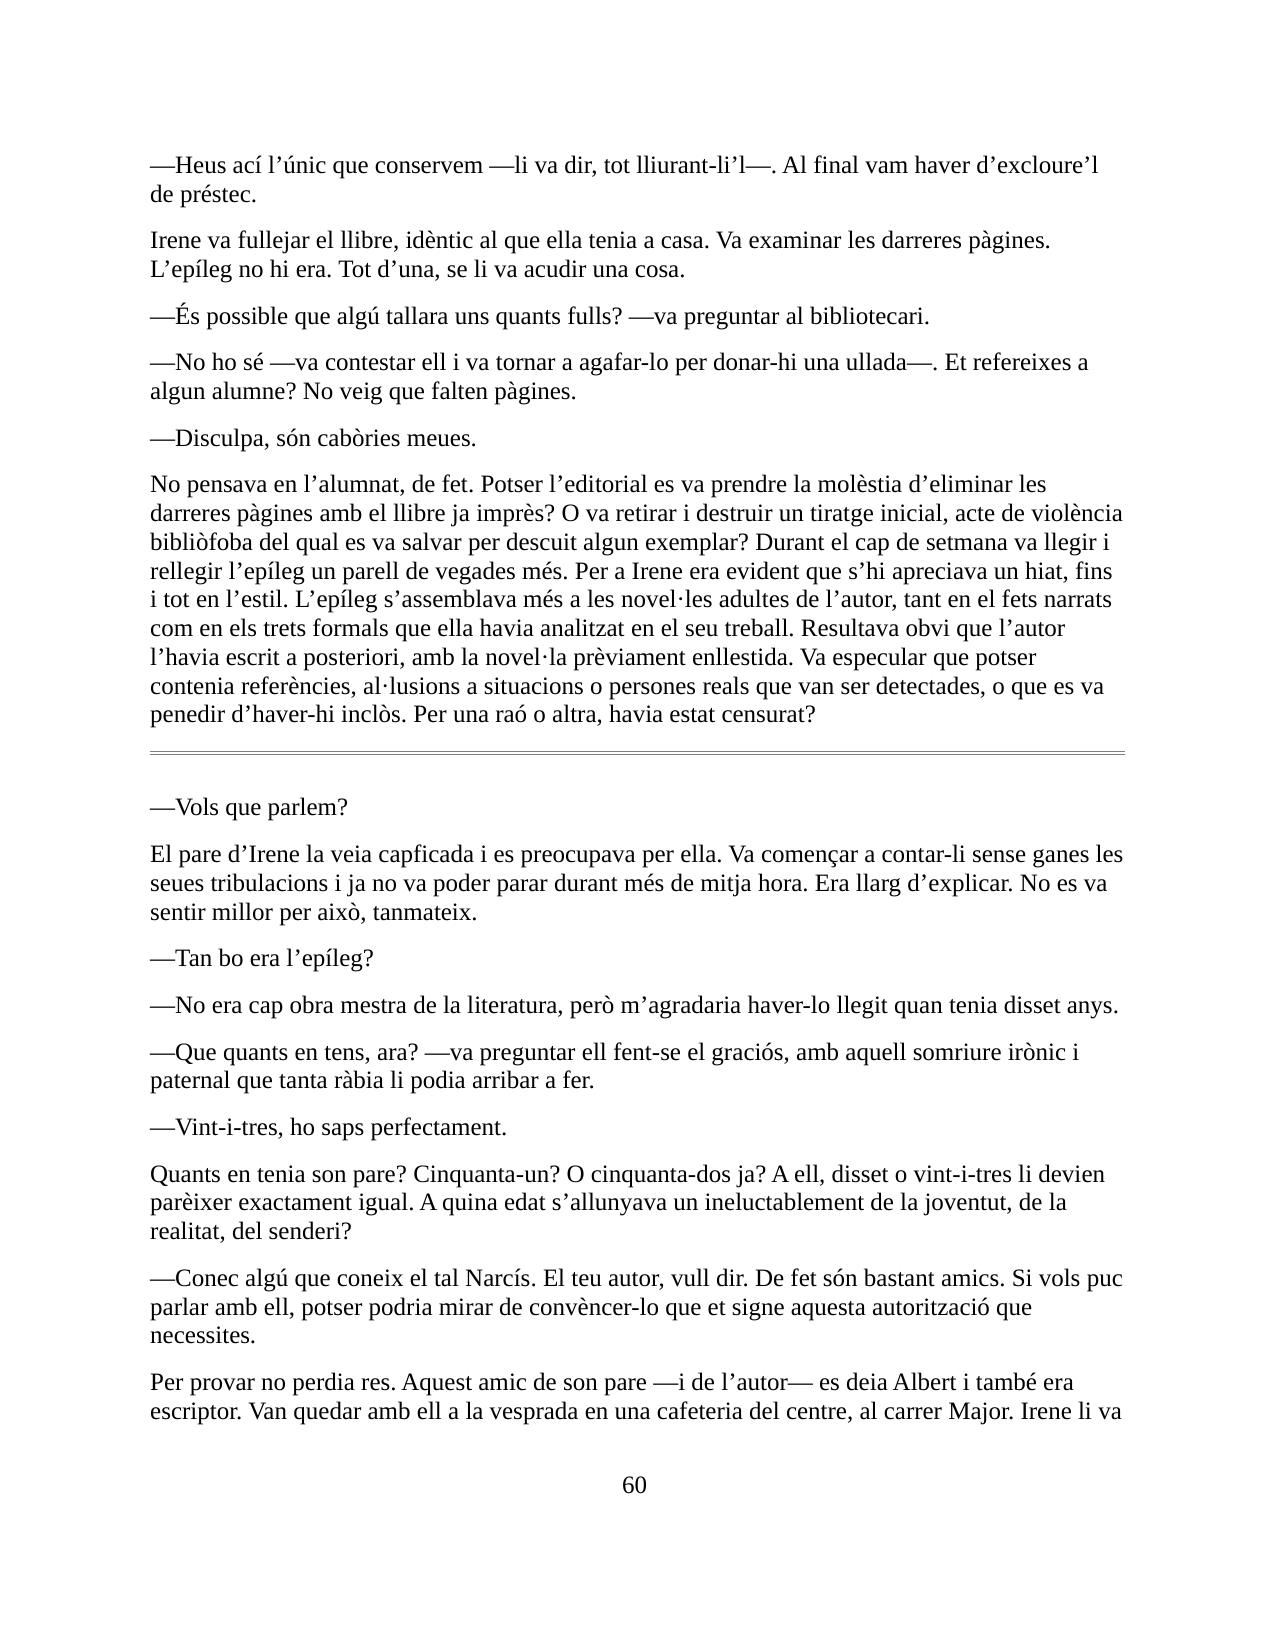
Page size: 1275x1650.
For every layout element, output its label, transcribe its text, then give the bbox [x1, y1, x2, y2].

text No pensava en l’alumnat, de fet. Potser l’editorial es va prendre la molèstia d’eliminar les darreres pàgines amb el llibre ja imprès? O va retirar i destruir un tiratge inicial, acte de violència bibliòfoba del qual es va salvar per descuit algun exemplar? Durant el cap de setmana va llegir i rellegir l’epíleg un parell de vegades més. Per a Irene era evident que s’hi apreciava un hiat, fins i tot en l’estil. L’epíleg s’assemblava més a les novel·les adultes de l’autor, tant en el fets narrats com en els trets formals que ella havia analitzat en el seu treball. Resultava obvi que l’autor l’havia escrit a posteriori, amb la novel·la prèviament enllestida. Va especular que potser contenia referències, al·lusions a situacions o persones reals que van ser detectades, o que es va penedir d’haver-hi inclòs. Per una raó o altra, havia estat censurat? [150, 469, 1125, 728]
text —Vols que parlem? [150, 792, 1125, 821]
text —Tan bo era l’epíleg? [150, 943, 1125, 972]
text Quants en tenia son pare? Cinquanta-un? O cinquanta-dos ja? A ell, disset o vint-i-tres li devien parèixer exactament igual. A quina edat s’allunyava un ineluctablement de la joventut, de la realitat, del senderi? [150, 1159, 1125, 1245]
text —Heus ací l’únic que conservem —li va dir, tot lliurant-li’l—. Al final vam haver d’excloure’l de préstec. [150, 150, 1125, 207]
text Per provar no perdia res. Aquest amic de son pare —i de l’autor— es deia Albert i també era escriptor. Van quedar amb ell a la vesprada en una cafeteria del centre, al carrer Major. Irene li va [150, 1367, 1125, 1424]
text El pare d’Irene la veia capficada i es preocupava per ella. Va començar a contar-li sense ganes les seues tribulacions i ja no va poder parar durant més de mitja hora. Era llarg d’explicar. No es va sentir millor per això, tanmateix. [150, 839, 1125, 925]
text —No era cap obra mestra de la literatura, però m’agradaria haver-lo llegit quan tenia disset anys. [150, 990, 1125, 1019]
text —Conec algú que coneix el tal Narcís. El teu autor, vull dir. De fet són bastant amics. Si vols puc parlar amb ell, potser podria mirar de convèncer-lo que et signe aquesta autorització que necessites. [150, 1263, 1125, 1349]
text —Disculpa, són cabòries meues. [150, 423, 1125, 452]
text —Que quants en tens, ara? —va preguntar ell fent-se el graciós, amb aquell somriure irònic i paternal que tanta ràbia li podia arribar a fer. [150, 1037, 1125, 1094]
text —És possible que algú tallara uns quants fulls? —va preguntar al bibliotecari. [150, 301, 1125, 329]
text —Vint-i-tres, ho saps perfectament. [150, 1112, 1125, 1141]
text —No ho sé —va contestar ell i va tornar a agafar-lo per donar-hi una ullada—. Et refereixes a algun alumne? No veig que falten pàgines. [150, 347, 1125, 405]
text Irene va fullejar el llibre, idèntic al que ella tenia a casa. Va examinar les darreres pàgines. L’epíleg no hi era. Tot d’una, se li va acudir una cosa. [150, 225, 1125, 283]
